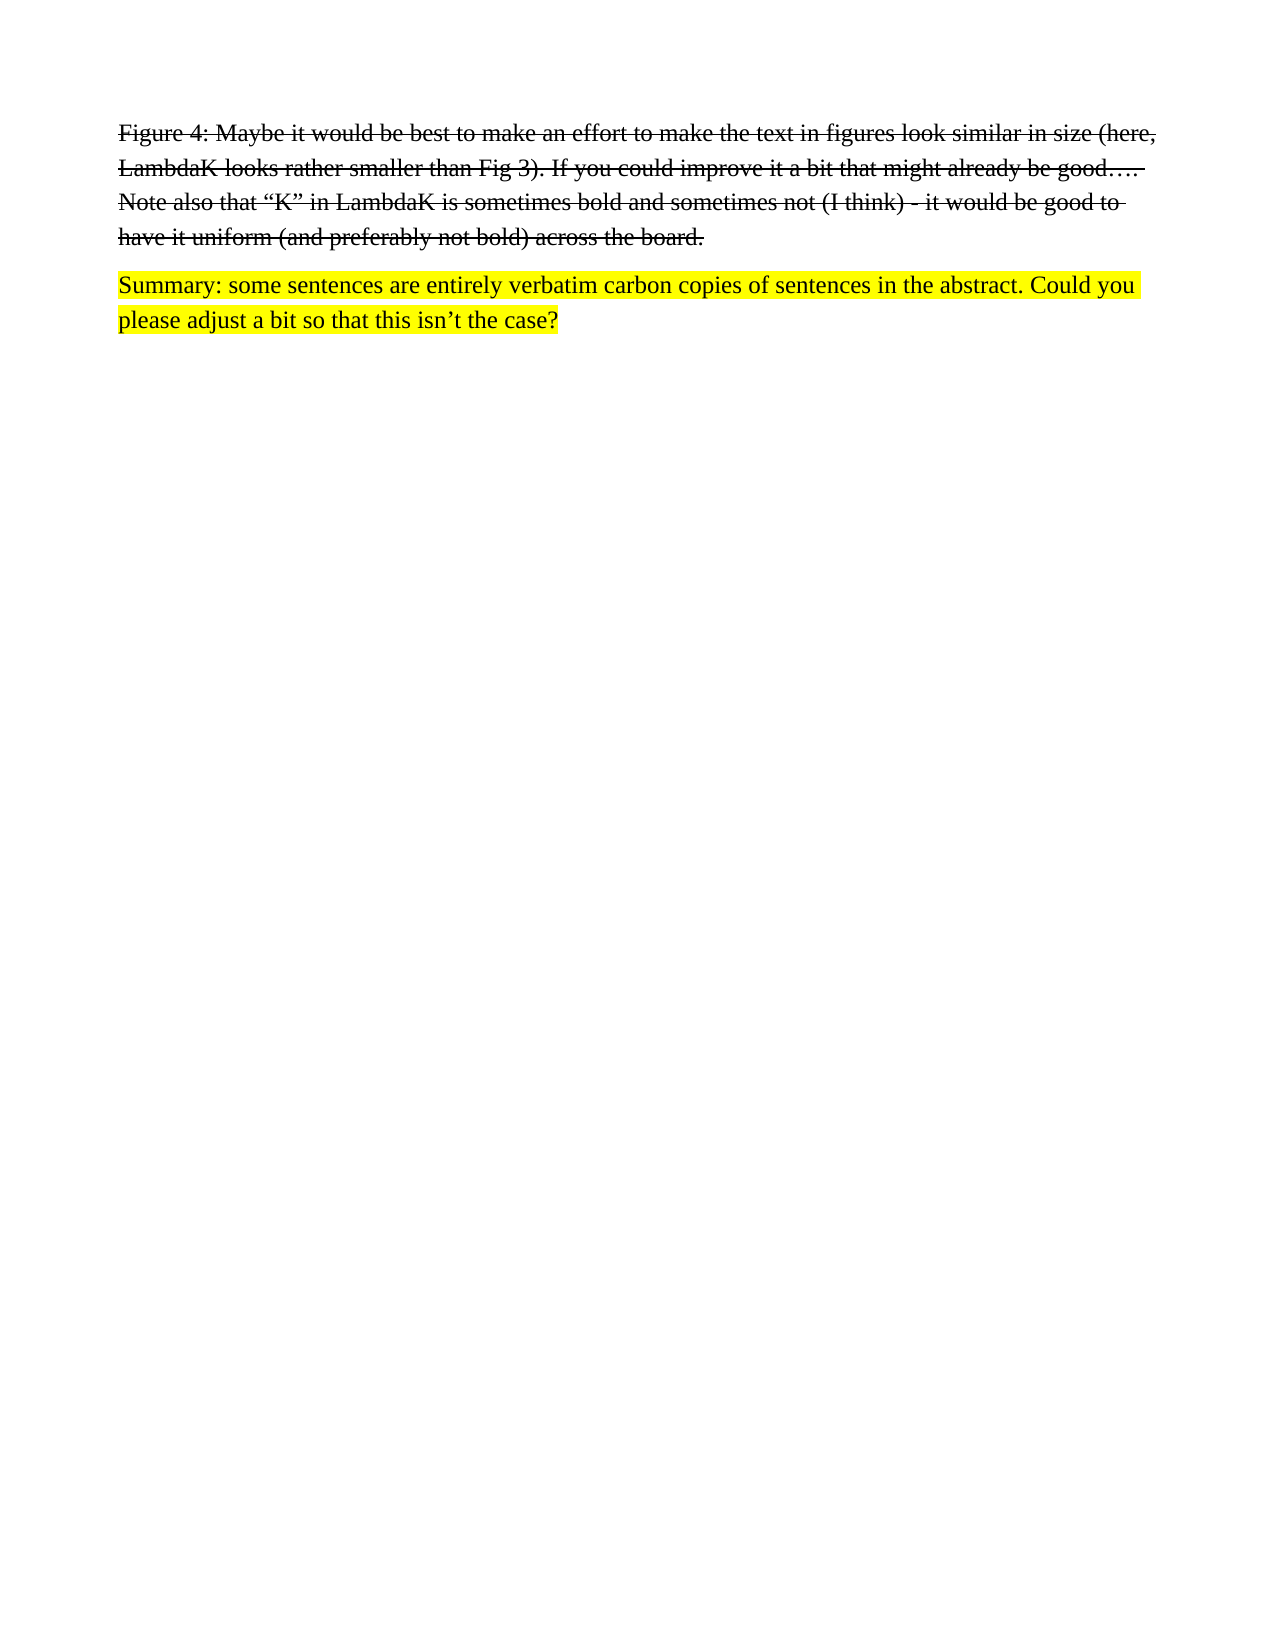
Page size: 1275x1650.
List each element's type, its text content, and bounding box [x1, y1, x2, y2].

text Summary: some sentences are entirely verbatim carbon copies of sentences in the abstract. Could you please adjust a bit so that this isn’t the case? [118, 271, 1157, 334]
text Figure 4: Maybe it would be best to make an effort to make the text in figures look similar in size (here, LambdaK looks rather smaller than Fig 3). If you could improve it a bit that might already be good…. Note also that “K” in LambdaK is sometimes bold and sometimes not (I think) - it would be good to have it uniform (and preferably not bold) across the board. [118, 118, 1157, 250]
